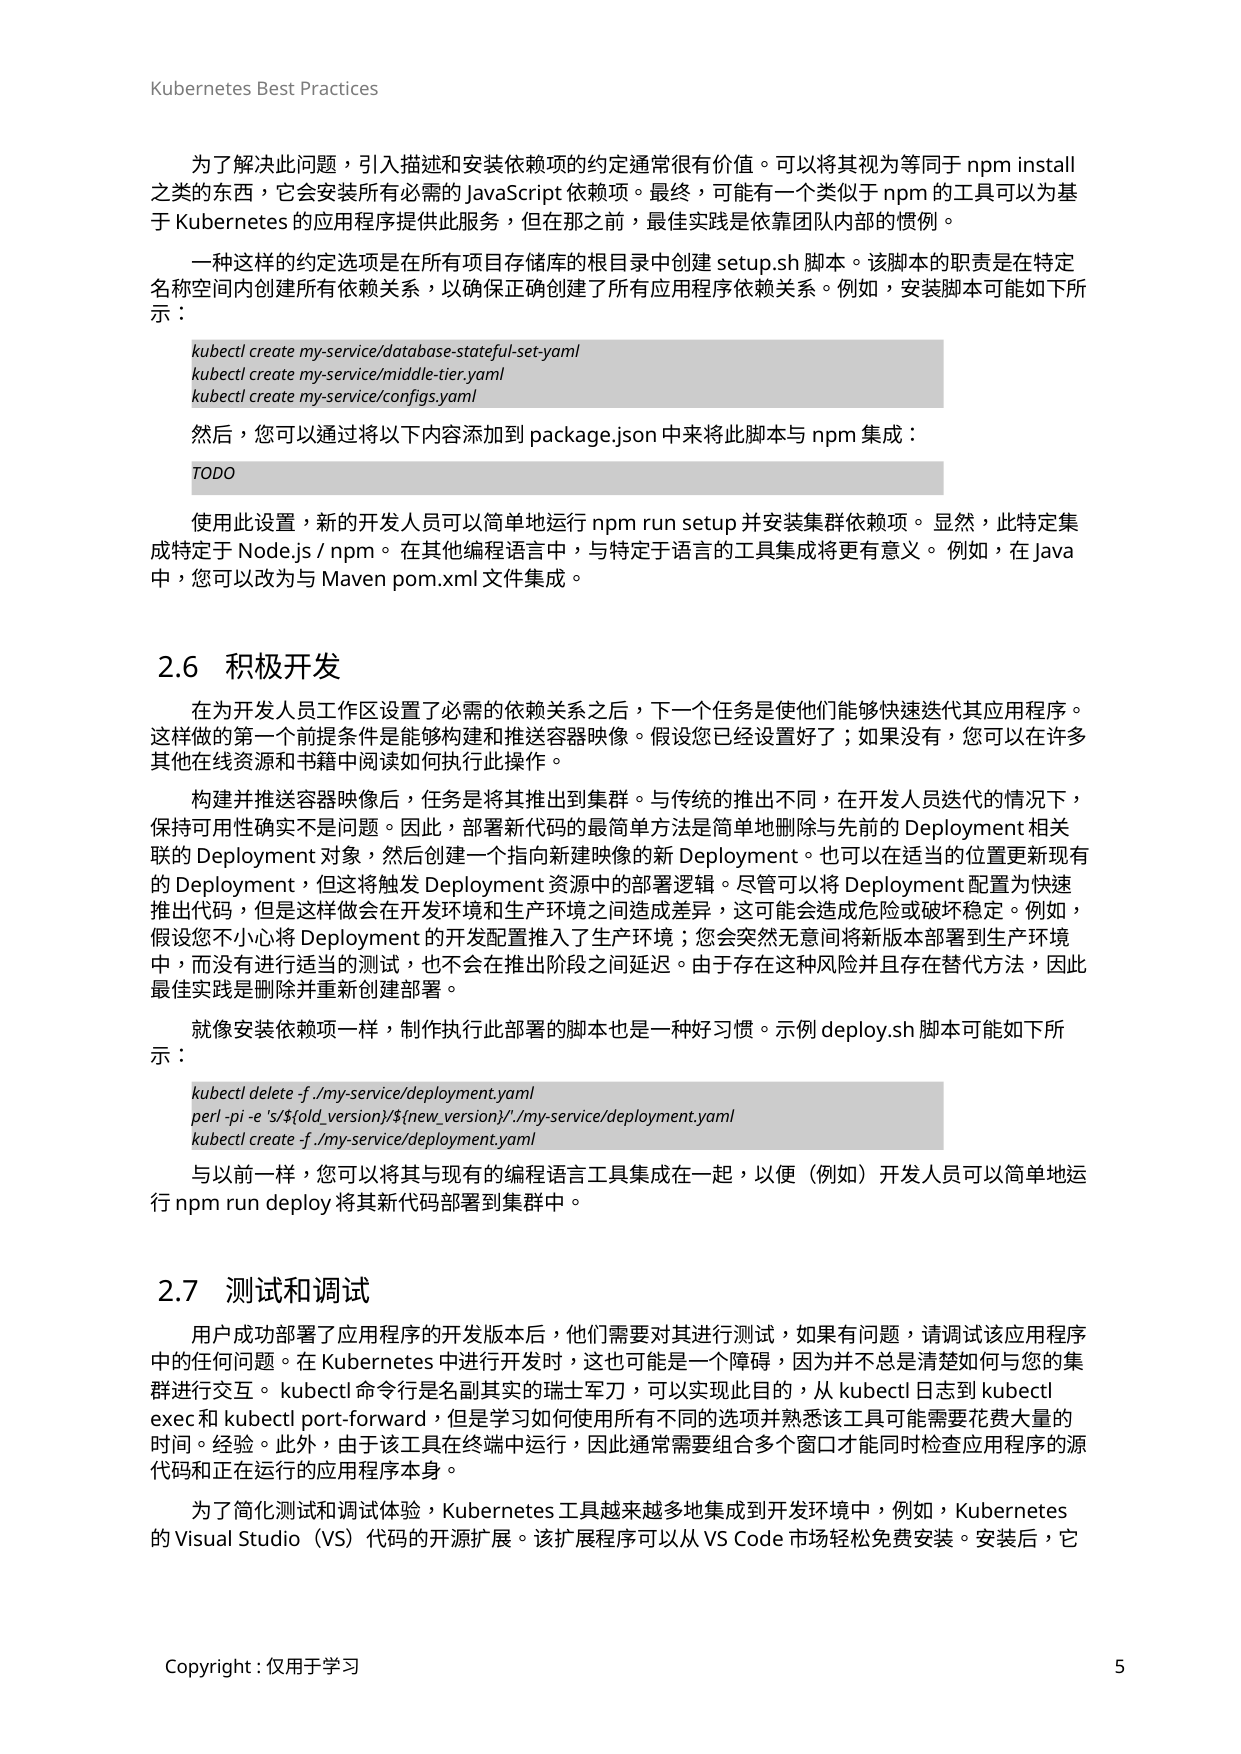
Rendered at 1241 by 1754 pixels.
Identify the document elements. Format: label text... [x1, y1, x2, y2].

text 为了简化测试和调试体验，Kubernetes工具越来越多地集成到开发环境中，例如，Kubernetes的Visual Studio（VS）代码的开源扩展。该扩展程序可以从VS Code市场轻松免费安装。安装后，它 [150, 1496, 1090, 1553]
text 使用此设置，新的开发人员可以简单地运行npm run setup并安装集群依赖项。 显然，此特定集成特定于Node.js / npm。 在其他编程语言中，与特定于语言的工具集成将更有意义。 例如，在Java中，您可以改为与Maven pom.xml文件集成。 [150, 508, 1090, 593]
text 与以前一样，您可以将其与现有的编程语言工具集成在一起，以便（例如）开发人员可以简单地运行npm run deploy将其新代码部署到集群中。 [150, 1162, 1090, 1216]
text 一种这样的约定选项是在所有项目存储库的根目录中创建setup.sh脚本。该脚本的职责是在特定名称空间内创建所有依赖关系，以确保正确创建了所有应用程序依赖关系。例如，安装脚本可能如下所示： [150, 248, 1090, 327]
text 在为开发人员工作区设置了必需的依赖关系之后，下一个任务是使他们能够快速迭代其应用程序。这样做的第一个前提条件是能够构建和推送容器映像。假设您已经设置好了；如果没有，您可以在许多其他在线资源和书籍中阅读如何执行此操作。 [150, 699, 1090, 775]
text 为了解决此问题，引入描述和安装依赖项的约定通常很有价值。可以将其视为等同于npm install之类的东西，它会安装所有必需的JavaScript依赖项。最终，可能有一个类似于npm的工具可以为基于Kubernetes的应用程序提供此服务，但在那之前，最佳实践是依靠团队内部的惯例。 [150, 150, 1090, 235]
text 然后，您可以通过将以下内容添加到package.json中来将此脚本与npm集成： [150, 420, 1090, 449]
subtitle 积极开发 [150, 646, 1090, 686]
subtitle 测试和调试 [150, 1270, 1090, 1309]
text 用户成功部署了应用程序的开发版本后，他们需要对其进行测试，如果有问题，请调试该应用程序中的任何问题。在Kubernetes中进行开发时，这也可能是一个障碍，因为并不总是清楚如何与您的集群进行交互。 kubectl命令行是名副其实的瑞士军刀，可以实现此目的，从kubectl日志到kubectl exec和kubectl port-forward，但是学习如何使用所有不同的选项并熟悉该工具可能需要花费大量的时间。经验。此外，由于该工具在终端中运行，因此通常需要组合多个窗口才能同时检查应用程序的源代码和正在运行的应用程序本身。 [150, 1322, 1090, 1483]
text 就像安装依赖项一样，制作执行此部署的脚本也是一种好习惯。示例deploy.sh脚本可能如下所示： [150, 1015, 1090, 1069]
text 构建并推送容器映像后，任务是将其推出到集群。与传统的推出不同，在开发人员迭代的情况下，保持可用性确实不是问题。因此，部署新代码的最简单方法是简单地删除与先前的Deployment相关联的Deployment对象，然后创建一个指向新建映像的新Deployment。也可以在适当的位置更新现有的Deployment，但这将触发Deployment资源中的部署逻辑。尽管可以将Deployment配置为快速推出代码，但是这样做会在开发环境和生产环境之间造成差异，这可能会造成危险或破坏稳定。例如，假设您不小心将Deployment的开发配置推入了生产环境；您会突然无意间将新版本部署到生产环境中，而没有进行适当的测试，也不会在推出阶段之间延迟。由于存在这种风险并且存在替代方法，因此最佳实践是删除并重新创建部署。 [150, 787, 1090, 1003]
